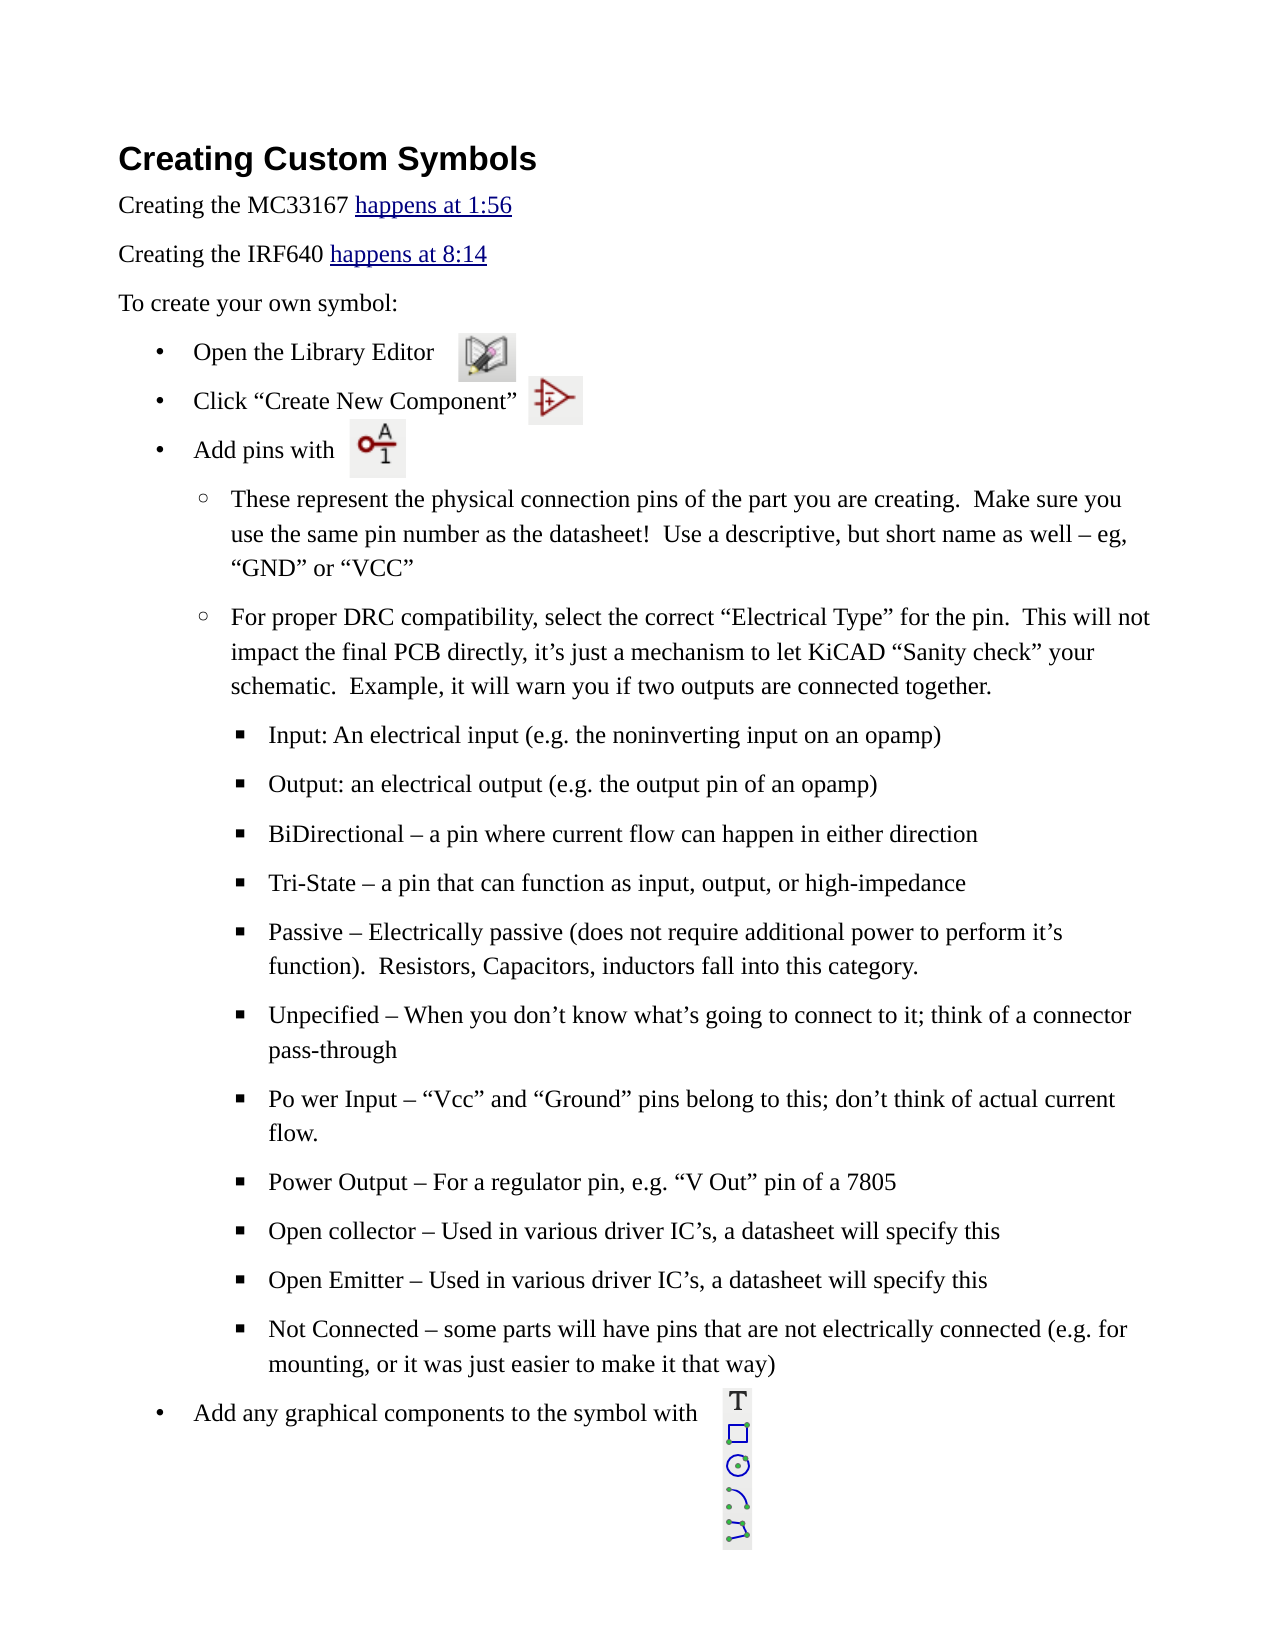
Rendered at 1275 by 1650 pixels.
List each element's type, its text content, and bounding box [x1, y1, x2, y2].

picture [528, 376, 583, 425]
list Click “Create New Component” [156, 386, 528, 415]
list Add any graphical components to the symbol with [156, 1398, 722, 1427]
list Output: an electrical output (e.g. the output pin of an opamp) [231, 769, 1157, 798]
list These represent the physical connection pins of the part you are creating. Make sure you use the same pin number as the datasheet! Use a descriptive, but short name as well – eg, “GND” or “VCC” [193, 484, 1157, 582]
list BiDirectional – a pin where current flow can happen in either direction [231, 819, 1157, 847]
list [583, 386, 1157, 415]
list Tri-State – a pin that can function as input, output, or high-impedance [231, 868, 1157, 896]
picture [722, 1388, 753, 1550]
list [753, 1398, 1157, 1427]
list Input: An electrical input (e.g. the noninverting input on an opamp) [231, 721, 1157, 749]
list Unpecified – When you don’t know what’s going to connect to it; think of a connector pass-through [231, 1000, 1157, 1063]
list Open collector – Used in various driver IC’s, a datasheet will specify this [231, 1216, 1157, 1245]
text To create your own symbol: [118, 288, 1157, 317]
subtitle Creating Custom Symbols [118, 139, 1157, 178]
list Not Connected – some parts will have pins that are not electrically connected (e.g. for mounting, or it was just easier to make it that way) [231, 1314, 1157, 1378]
list For proper DRC compatibility, select the correct “Electrical Type” for the pin. This will not impact the final PCB directly, it’s just a mechanism to let KiCAD “Sanity check” your schematic. Example, it will warn you if two outputs are connected together. [193, 602, 1157, 700]
list [517, 337, 1157, 366]
list [406, 435, 1157, 464]
list Power Output – For a regulator pin, e.g. “V Out” pin of a 7805 [231, 1167, 1157, 1196]
text Creating the MC33167 happens at 1:56 [118, 190, 1157, 219]
picture [458, 333, 517, 382]
picture [349, 419, 406, 478]
text Creating the IRF640 happens at 8:14 [118, 239, 1157, 268]
list Passive – Electrically passive (does not require additional power to perform it’s function). Resistors, Capacitors, inductors fall into this category. [231, 917, 1157, 980]
list Open Emitter – Used in various driver IC’s, a datasheet will specify this [231, 1266, 1157, 1294]
list Open the Library Editor [156, 337, 458, 366]
list Po wer Input – “Vcc” and “Ground” pins belong to this; don’t think of actual current flow. [231, 1084, 1157, 1147]
list Add pins with [156, 435, 349, 464]
